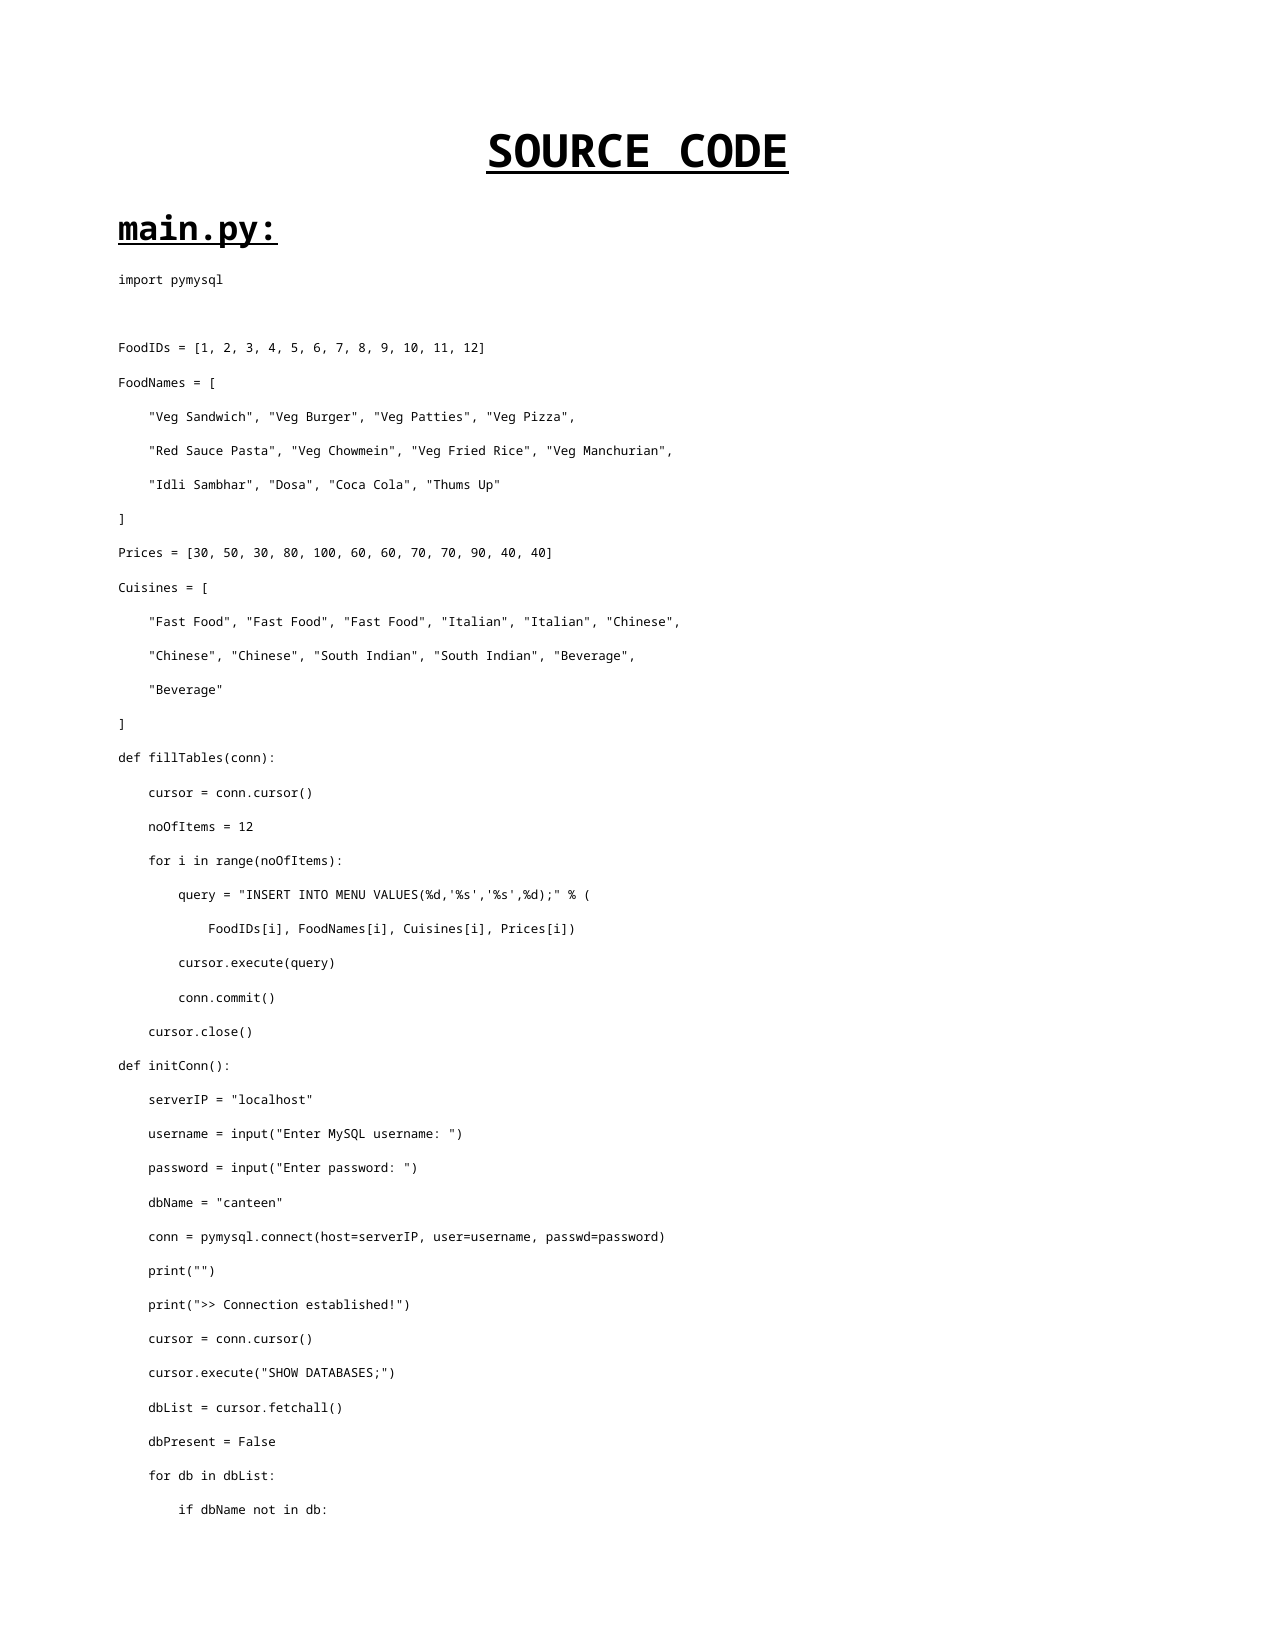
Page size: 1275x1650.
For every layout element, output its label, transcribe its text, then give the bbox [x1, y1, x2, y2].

text cursor = conn.cursor() [118, 1330, 1157, 1347]
text "Fast Food", "Fast Food", "Fast Food", "Italian", "Italian", "Chinese", [118, 613, 1157, 630]
text conn = pymysql.connect(host=serverIP, user=username, passwd=password) [118, 1228, 1157, 1245]
text ] [118, 510, 1157, 527]
text conn.commit() [118, 989, 1157, 1006]
text "Veg Sandwich", "Veg Burger", "Veg Patties", "Veg Pizza", [118, 408, 1157, 425]
text print(">> Connection established!") [118, 1296, 1157, 1313]
text if dbName not in db: [118, 1501, 1157, 1518]
text main.py: [118, 204, 1157, 250]
text def initConn(): [118, 1057, 1157, 1074]
text cursor.execute("SHOW DATABASES;") [118, 1364, 1157, 1382]
text def fillTables(conn): [118, 749, 1157, 767]
text dbName = "canteen" [118, 1194, 1157, 1211]
text serverIP = "localhost" [118, 1091, 1157, 1108]
text cursor.close() [118, 1023, 1157, 1040]
text Prices = [30, 50, 30, 80, 100, 60, 60, 70, 70, 90, 40, 40] [118, 544, 1157, 562]
text dbPresent = False [118, 1433, 1157, 1450]
text "Chinese", "Chinese", "South Indian", "South Indian", "Beverage", [118, 647, 1157, 664]
text Cuisines = [ [118, 579, 1157, 596]
text cursor = conn.cursor() [118, 784, 1157, 801]
text FoodNames = [ [118, 374, 1157, 391]
text ] [118, 715, 1157, 732]
text FoodIDs = [1, 2, 3, 4, 5, 6, 7, 8, 9, 10, 11, 12] [118, 339, 1157, 357]
text print("") [118, 1262, 1157, 1279]
text for db in dbList: [118, 1467, 1157, 1484]
text "Red Sauce Pasta", "Veg Chowmein", "Veg Fried Rice", "Veg Manchurian", [118, 442, 1157, 459]
text import pymysql [118, 271, 1157, 288]
text "Beverage" [118, 681, 1157, 698]
text FoodIDs[i], FoodNames[i], Cuisines[i], Prices[i]) [118, 920, 1157, 937]
text SOURCE CODE [118, 118, 1157, 181]
text "Idli Sambhar", "Dosa", "Coca Cola", "Thums Up" [118, 476, 1157, 493]
text dbList = cursor.fetchall() [118, 1399, 1157, 1416]
text noOfItems = 12 [118, 818, 1157, 835]
text for i in range(noOfItems): [118, 852, 1157, 869]
text cursor.execute(query) [118, 954, 1157, 972]
text password = input("Enter password: ") [118, 1159, 1157, 1177]
text query = "INSERT INTO MENU VALUES(%d,'%s','%s',%d);" % ( [118, 886, 1157, 903]
text username = input("Enter MySQL username: ") [118, 1125, 1157, 1142]
